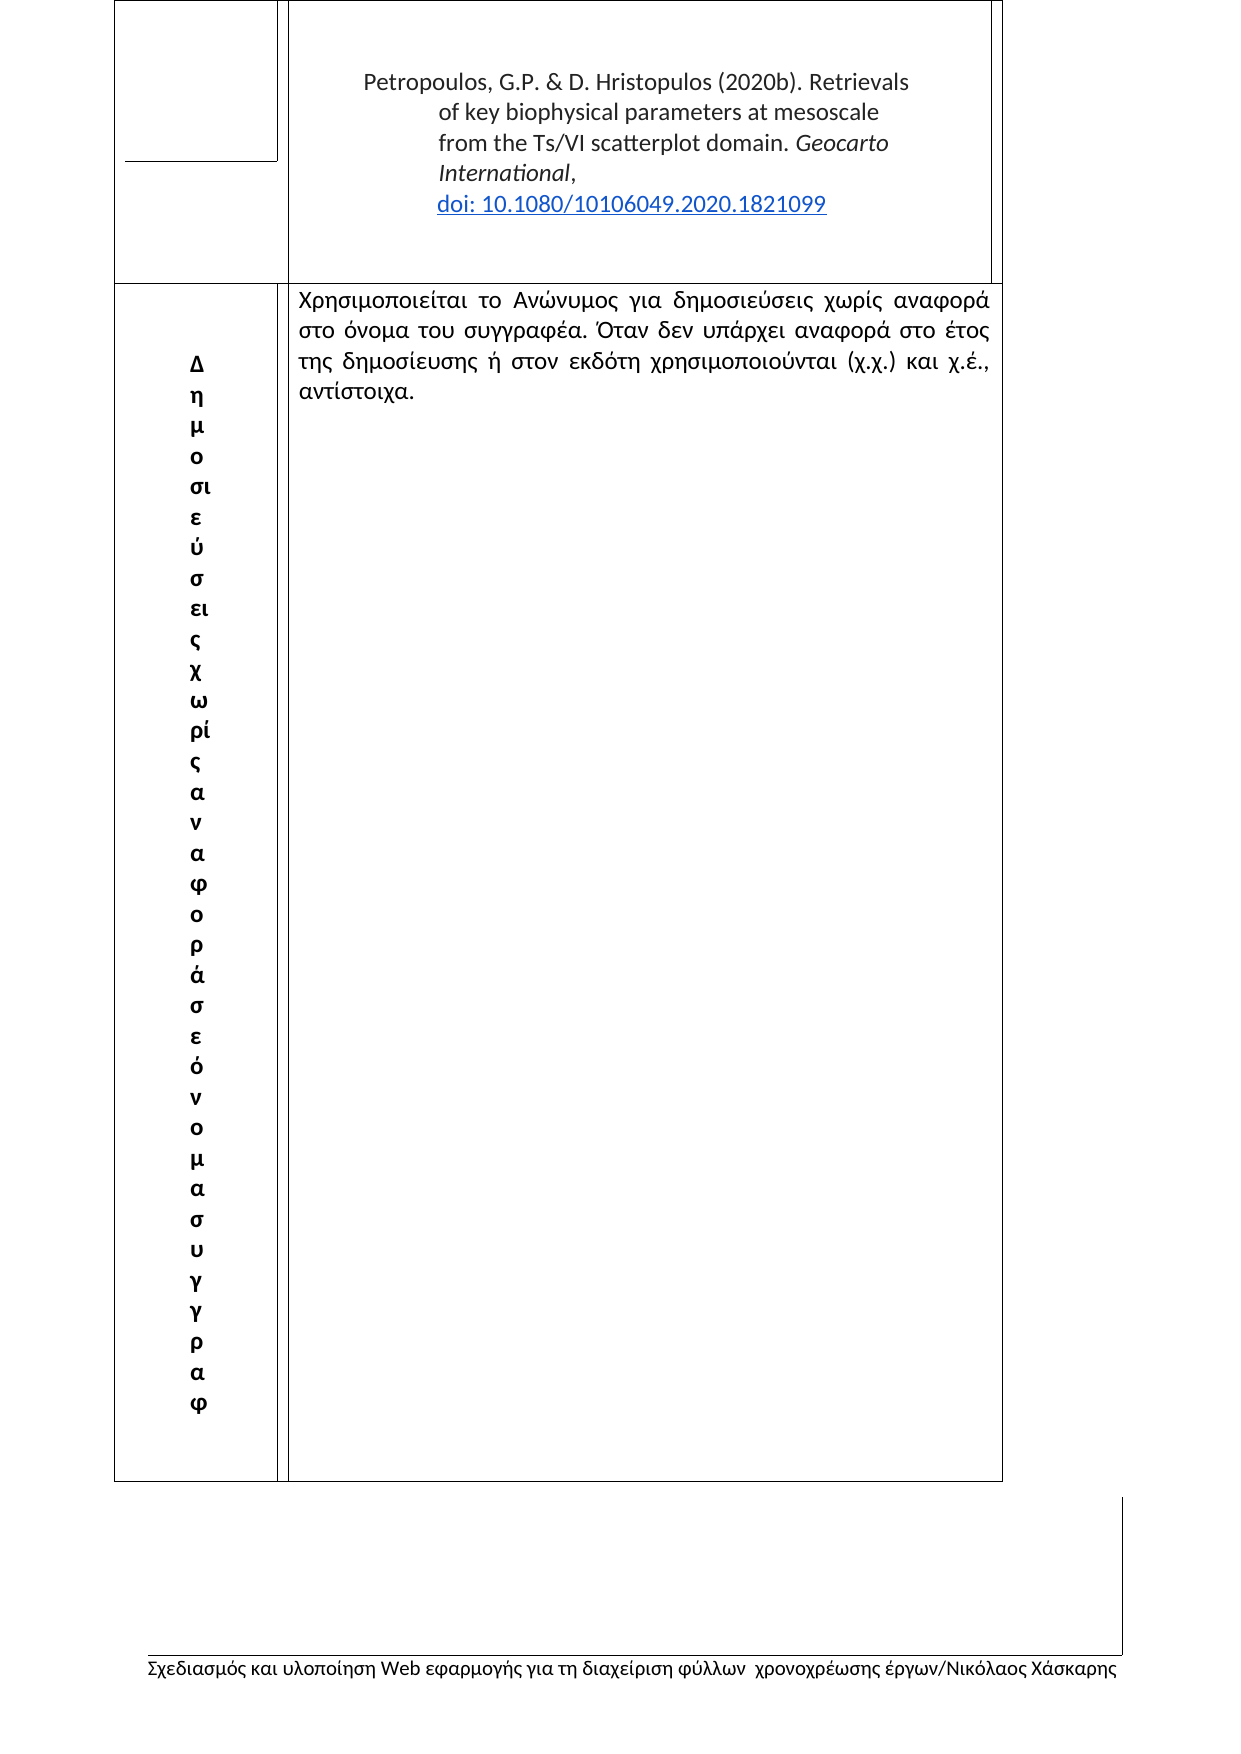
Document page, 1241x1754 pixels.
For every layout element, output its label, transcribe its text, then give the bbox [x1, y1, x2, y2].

table_cell [115, 1, 288, 283]
table_cell Δημοσιεύσεις χωρίς αναφορά σε όνομα συγγραφ [115, 284, 277, 1481]
table_cell Χρησιμοποιείται το Ανώνυμος για δημοσιεύσεις χωρίς αναφορά στο όνομα του συγγραφέα. Όταν δεν υπάρχει αναφορά στο έτος της δημοσίευσης ή στον εκδότη χρησιμοποιούνται (χ.χ.) και χ.έ., αντίστοιχα. [289, 284, 1002, 1481]
table_cell Petropoulos, G.P. & D. Hristopulos (2020b). Retrievals of key biophysical parameters at mesoscale from the Ts/VI scatterplot domain. Geocarto International, doi: 10.1080/10106049.2020.1821099 [289, 1, 991, 283]
table_cell [278, 284, 288, 1481]
